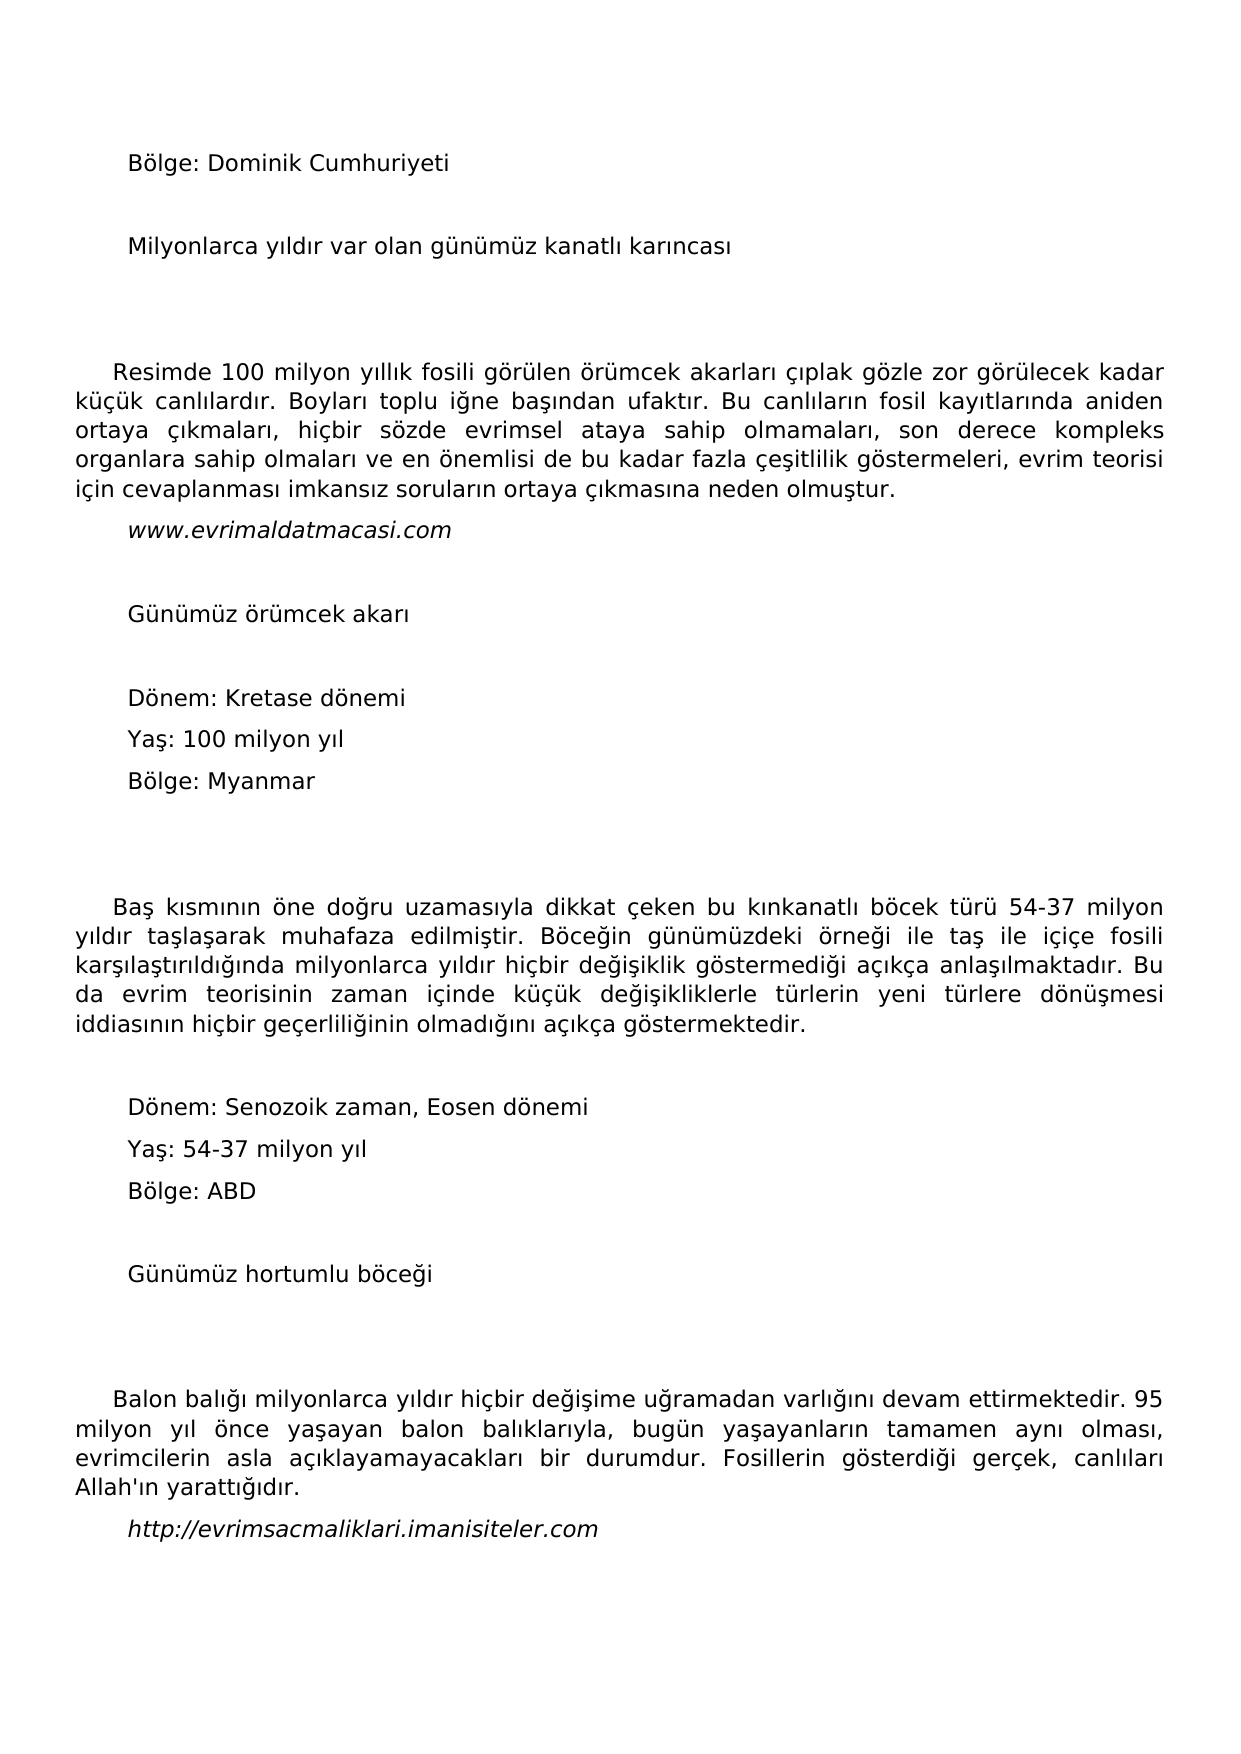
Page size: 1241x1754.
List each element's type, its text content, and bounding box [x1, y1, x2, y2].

text Balon balığı milyonlarca yıldır hiçbir değişime uğramadan varlığını devam ettirmektedir. 95 milyon yıl önce yaşayan balon balıklarıyla, bugün yaşayanların tamamen aynı olması, evrimcilerin asla açıklayamayacakları bir durumdur. Fosillerin gösterdiği gerçek, canlıları Allah'ın yarattığıdır. [75, 1387, 1165, 1501]
text Yaş: 100 milyon yıl [127, 727, 1143, 753]
text Bölge: Dominik Cumhuriyeti [127, 150, 1143, 177]
text Resimde 100 milyon yıllık fosili görülen örümcek akarları çıplak gözle zor görülecek kadar küçük canlılardır. Boyları toplu iğne başından ufaktır. Bu canlıların fosil kayıtlarında aniden ortaya çıkmaları, hiçbir sözde evrimsel ataya sahip olmamaları, son derece kompleks organlara sahip olmaları ve en önemlisi de bu kadar fazla çeşitlilik göstermeleri, evrim teorisi için cevaplanması imkansız soruların ortaya çıkmasına neden olmuştur. [75, 359, 1165, 503]
text Bölge: ABD [127, 1178, 1143, 1204]
text Yaş: 54-37 milyon yıl [127, 1136, 1143, 1163]
text Günümüz örümcek akarı [127, 601, 1143, 628]
text Dönem: Senozoik zaman, Eosen dönemi [127, 1094, 1143, 1121]
text Bölge: Myanmar [127, 768, 1143, 795]
text Günümüz hortumlu böceği [127, 1261, 1143, 1288]
text Baş kısmının öne doğru uzamasıyla dikkat çeken bu kınkanatlı böcek türü 54-37 milyon yıldır taşlaşarak muhafaza edilmiştir. Böceğin günümüzdeki örneği ile taş ile içiçe fosili karşılaştırıldığında milyonlarca yıldır hiçbir değişiklik göstermediği açıkça anlaşılmaktadır. Bu da evrim teorisinin zaman içinde küçük değişikliklerle türlerin yeni türlere dönüşmesi iddiasının hiçbir geçerliliğinin olmadığını açıkça göstermektedir. [75, 894, 1165, 1037]
text http://evrimsacmaliklari.imanisiteler.com [127, 1516, 1143, 1543]
text Dönem: Kretase dönemi [127, 685, 1143, 711]
text Milyonlarca yıldır var olan günümüz kanatlı karıncası [127, 233, 1143, 260]
text www.evrimaldatmacasi.com [127, 518, 1143, 544]
